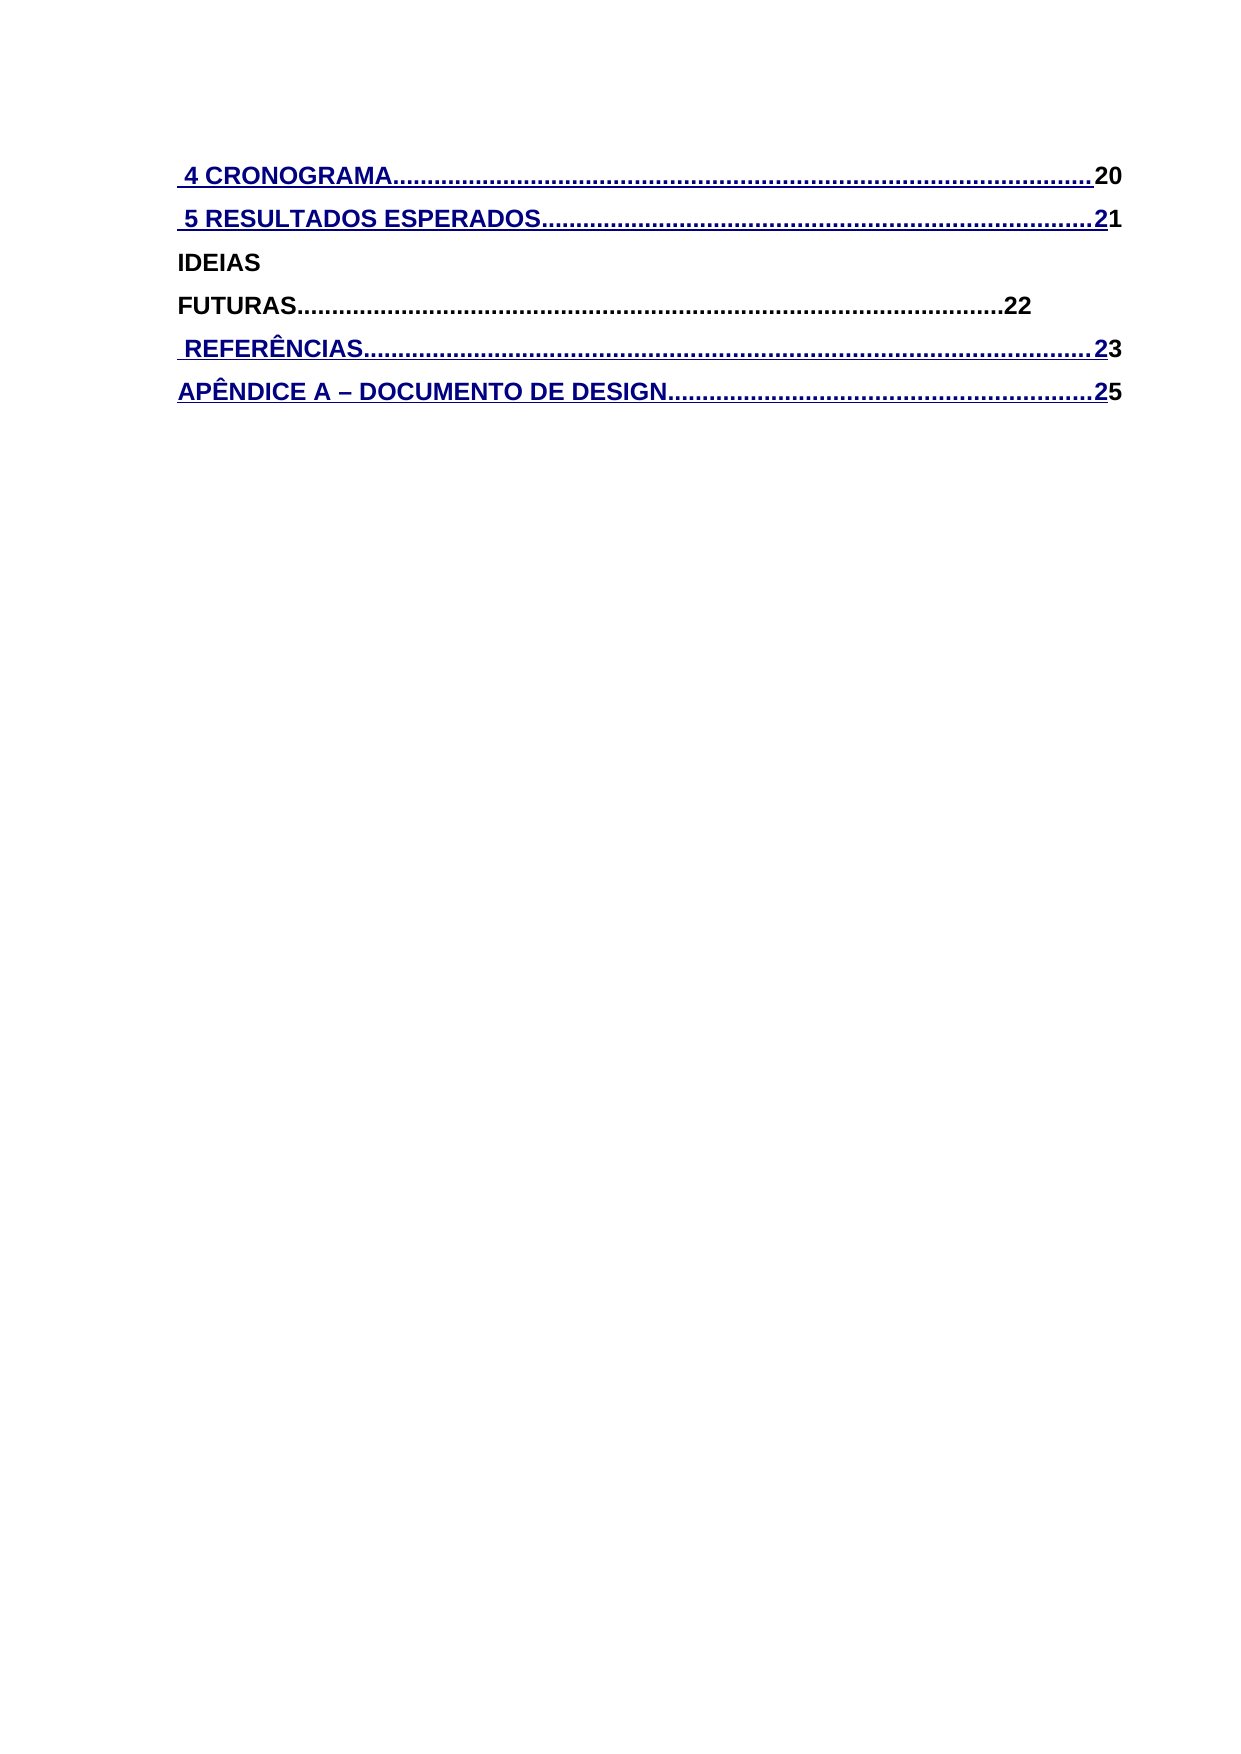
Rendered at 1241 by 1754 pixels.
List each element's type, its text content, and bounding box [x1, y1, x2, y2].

text ​ 5 RESULTADOS ESPERADOS 21 [177, 204, 1122, 233]
text ​ REFERÊNCIAS 23 [177, 334, 1122, 362]
text APÊNDICE A – documento de Design 25 [177, 377, 1122, 406]
text Ideias futuras......................................................................................................22 [177, 247, 1122, 319]
text ​ 4 CRONOGRAMA 20 [177, 161, 1122, 190]
